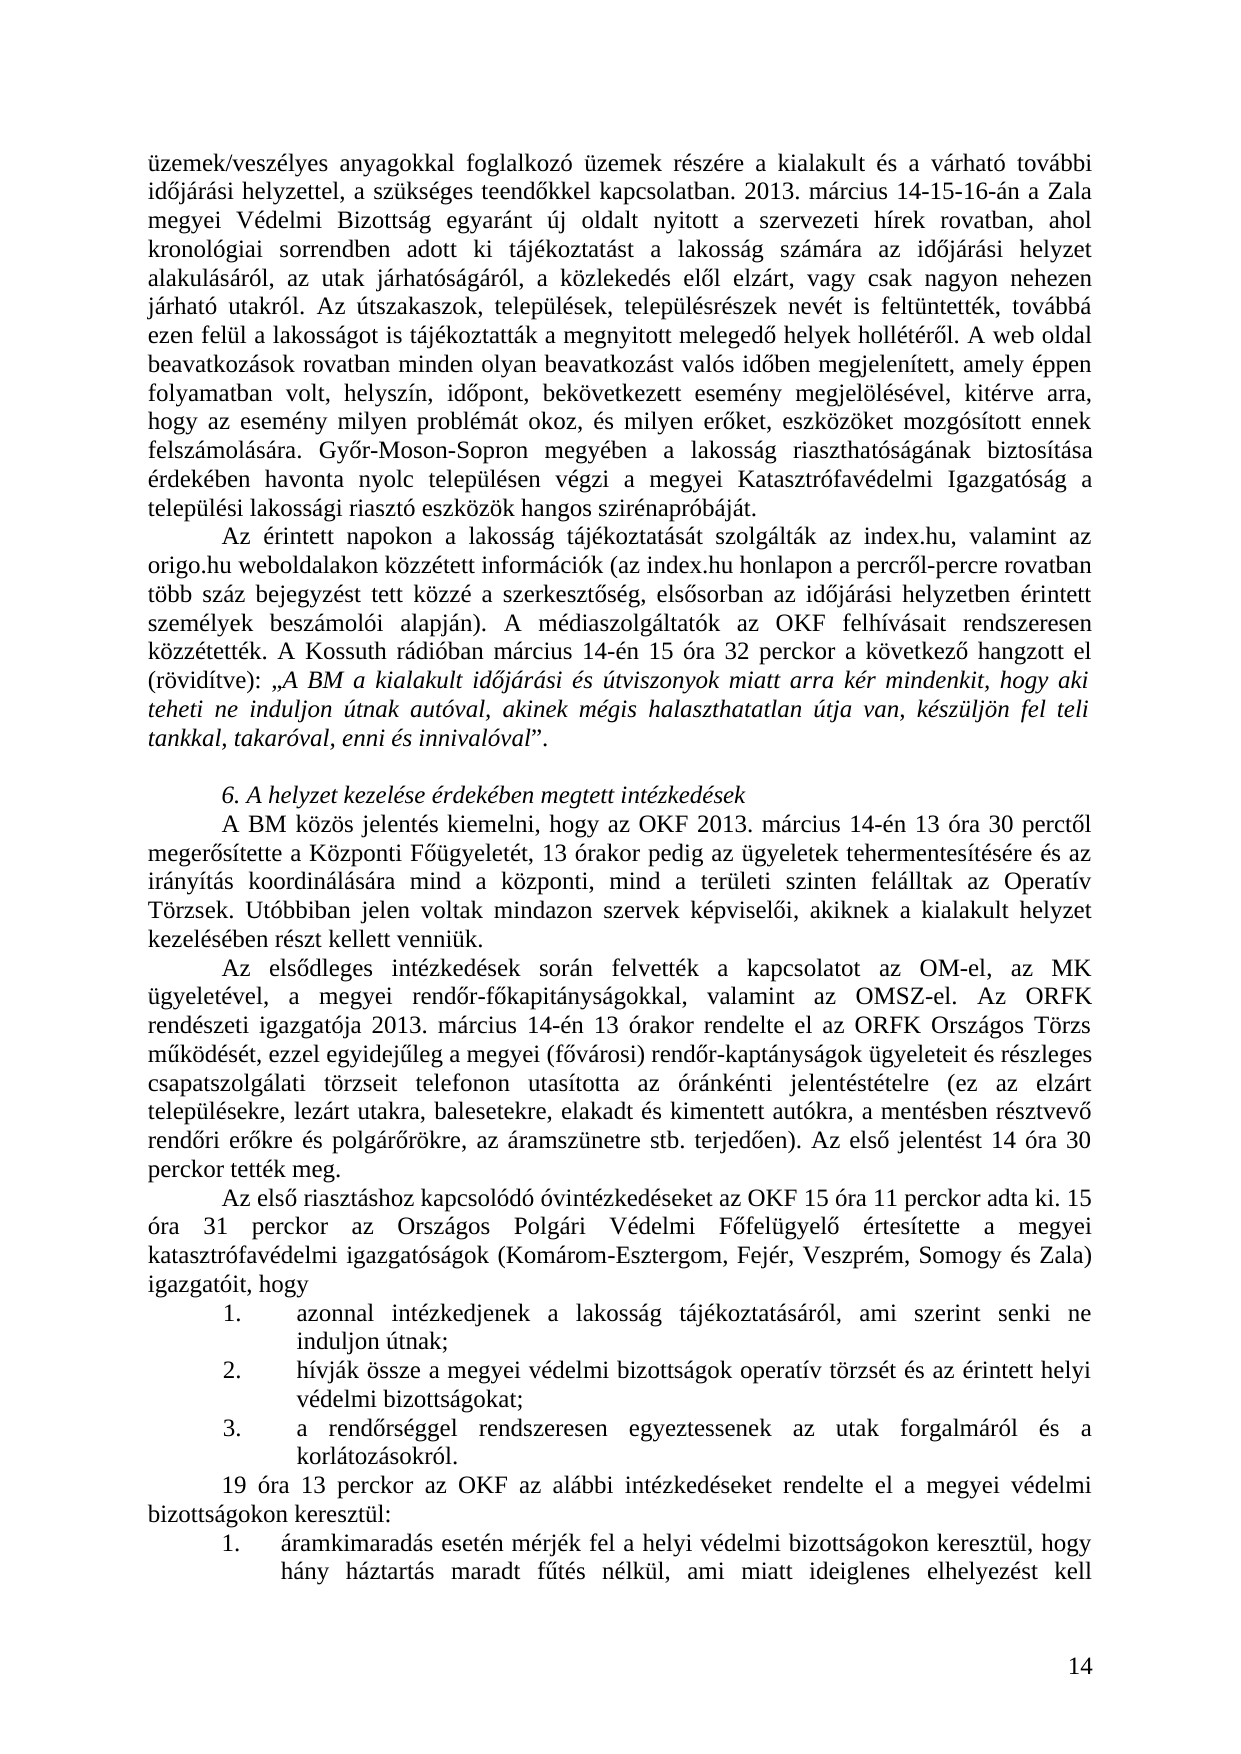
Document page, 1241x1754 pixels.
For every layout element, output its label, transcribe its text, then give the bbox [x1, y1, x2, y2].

list hívják össze a megyei védelmi bizottságok operatív törzsét és az érintett helyi védelmi bizottságokat; [223, 1355, 1093, 1413]
text Az első riasztáshoz kapcsolódó óvintézkedéseket az OKF 15 óra 11 perckor adta ki. 15 óra 31 perckor az Országos Polgári Védelmi Főfelügyelő értesítette a megyei katasztrófavédelmi igazgatóságok (Komárom-Esztergom, Fejér, Veszprém, Somogy és Zala) igazgatóit, hogy [148, 1183, 1093, 1298]
list azonnal intézkedjenek a lakosság tájékoztatásáról, ami szerint senki ne induljon útnak; [223, 1298, 1093, 1355]
list áramkimaradás esetén mérjék fel a helyi védelmi bizottságokon keresztül, hogy hány háztartás maradt fűtés nélkül, ami miatt ideiglenes elhelyezést kell [221, 1528, 1093, 1585]
text 6. A helyzet kezelése érdekében megtett intézkedések [148, 780, 1093, 809]
text 19 óra 13 perckor az OKF az alábbi intézkedéseket rendelte el a megyei védelmi bizottságokon keresztül: [148, 1470, 1093, 1528]
text A BM közös jelentés kiemelni, hogy az OKF 2013. március 14-én 13 óra 30 perctől megerősítette a Központi Főügyeletét, 13 órakor pedig az ügyeletek tehermentesítésére és az irányítás koordinálására mind a központi, mind a területi szinten felálltak az Operatív Törzsek. Utóbbiban jelen voltak mindazon szervek képviselői, akiknek a kialakult helyzet kezelésében részt kellett venniük. [148, 809, 1093, 953]
list a rendőrséggel rendszeresen egyeztessenek az utak forgalmáról és a korlátozásokról. [223, 1413, 1093, 1470]
text Az elsődleges intézkedések során felvették a kapcsolatot az OM-el, az MK ügyeletével, a megyei rendőr-főkapitányságokkal, valamint az OMSZ-el. Az ORFK rendészeti igazgatója 2013. március 14-én 13 órakor rendelte el az ORFK Országos Törzs működését, ezzel egyidejűleg a megyei (fővárosi) rendőr-kaptányságok ügyeleteit és részleges csapatszolgálati törzseit telefonon utasította az óránkénti jelentéstételre (ez az elzárt településekre, lezárt utakra, balesetekre, elakadt és kimentett autókra, a mentésben résztvevő rendőri erőkre és polgárőrökre, az áramszünetre stb. terjedően). Az első jelentést 14 óra 30 perckor tették meg. [148, 953, 1093, 1183]
text üzemek/veszélyes anyagokkal foglalkozó üzemek részére a kialakult és a várható további időjárási helyzettel, a szükséges teendőkkel kapcsolatban. 2013. március 14-15-16-án a Zala megyei Védelmi Bizottság egyaránt új oldalt nyitott a szervezeti hírek rovatban, ahol kronológiai sorrendben adott ki tájékoztatást a lakosság számára az időjárási helyzet alakulásáról, az utak járhatóságáról, a közlekedés elől elzárt, vagy csak nagyon nehezen járható utakról. Az útszakaszok, települések, településrészek nevét is feltüntették, továbbá ezen felül a lakosságot is tájékoztatták a megnyitott melegedő helyek hollétéről. A web oldal beavatkozások rovatban minden olyan beavatkozást valós időben megjelenített, amely éppen folyamatban volt, helyszín, időpont, bekövetkezett esemény megjelölésével, kitérve arra, hogy az esemény milyen problémát okoz, és milyen erőket, eszközöket mozgósított ennek felszámolására. Győr-Moson-Sopron megyében a lakosság riaszthatóságának biztosítása érdekében havonta nyolc településen végzi a megyei Katasztrófavédelmi Igazgatóság a települési lakossági riasztó eszközök hangos szirénapróbáját. [148, 148, 1093, 521]
text Az érintett napokon a lakosság tájékoztatását szolgálták az index.hu, valamint az origo.hu weboldalakon közzétett információk (az index.hu honlapon a percről-percre rovatban több száz bejegyzést tett közzé a szerkesztőség, elsősorban az időjárási helyzetben érintett személyek beszámolói alapján). A médiaszolgáltatók az OKF felhívásait rendszeresen közzétették. A Kossuth rádióban március 14-én 15 óra 32 perckor a következő hangzott el (rövidítve): „A BM a kialakult időjárási és útviszonyok miatt arra kér mindenkit, hogy aki teheti ne induljon útnak autóval, akinek mégis halaszthatatlan útja van, készüljön fel teli tankkal, takaróval, enni és innivalóval”. [148, 521, 1093, 751]
